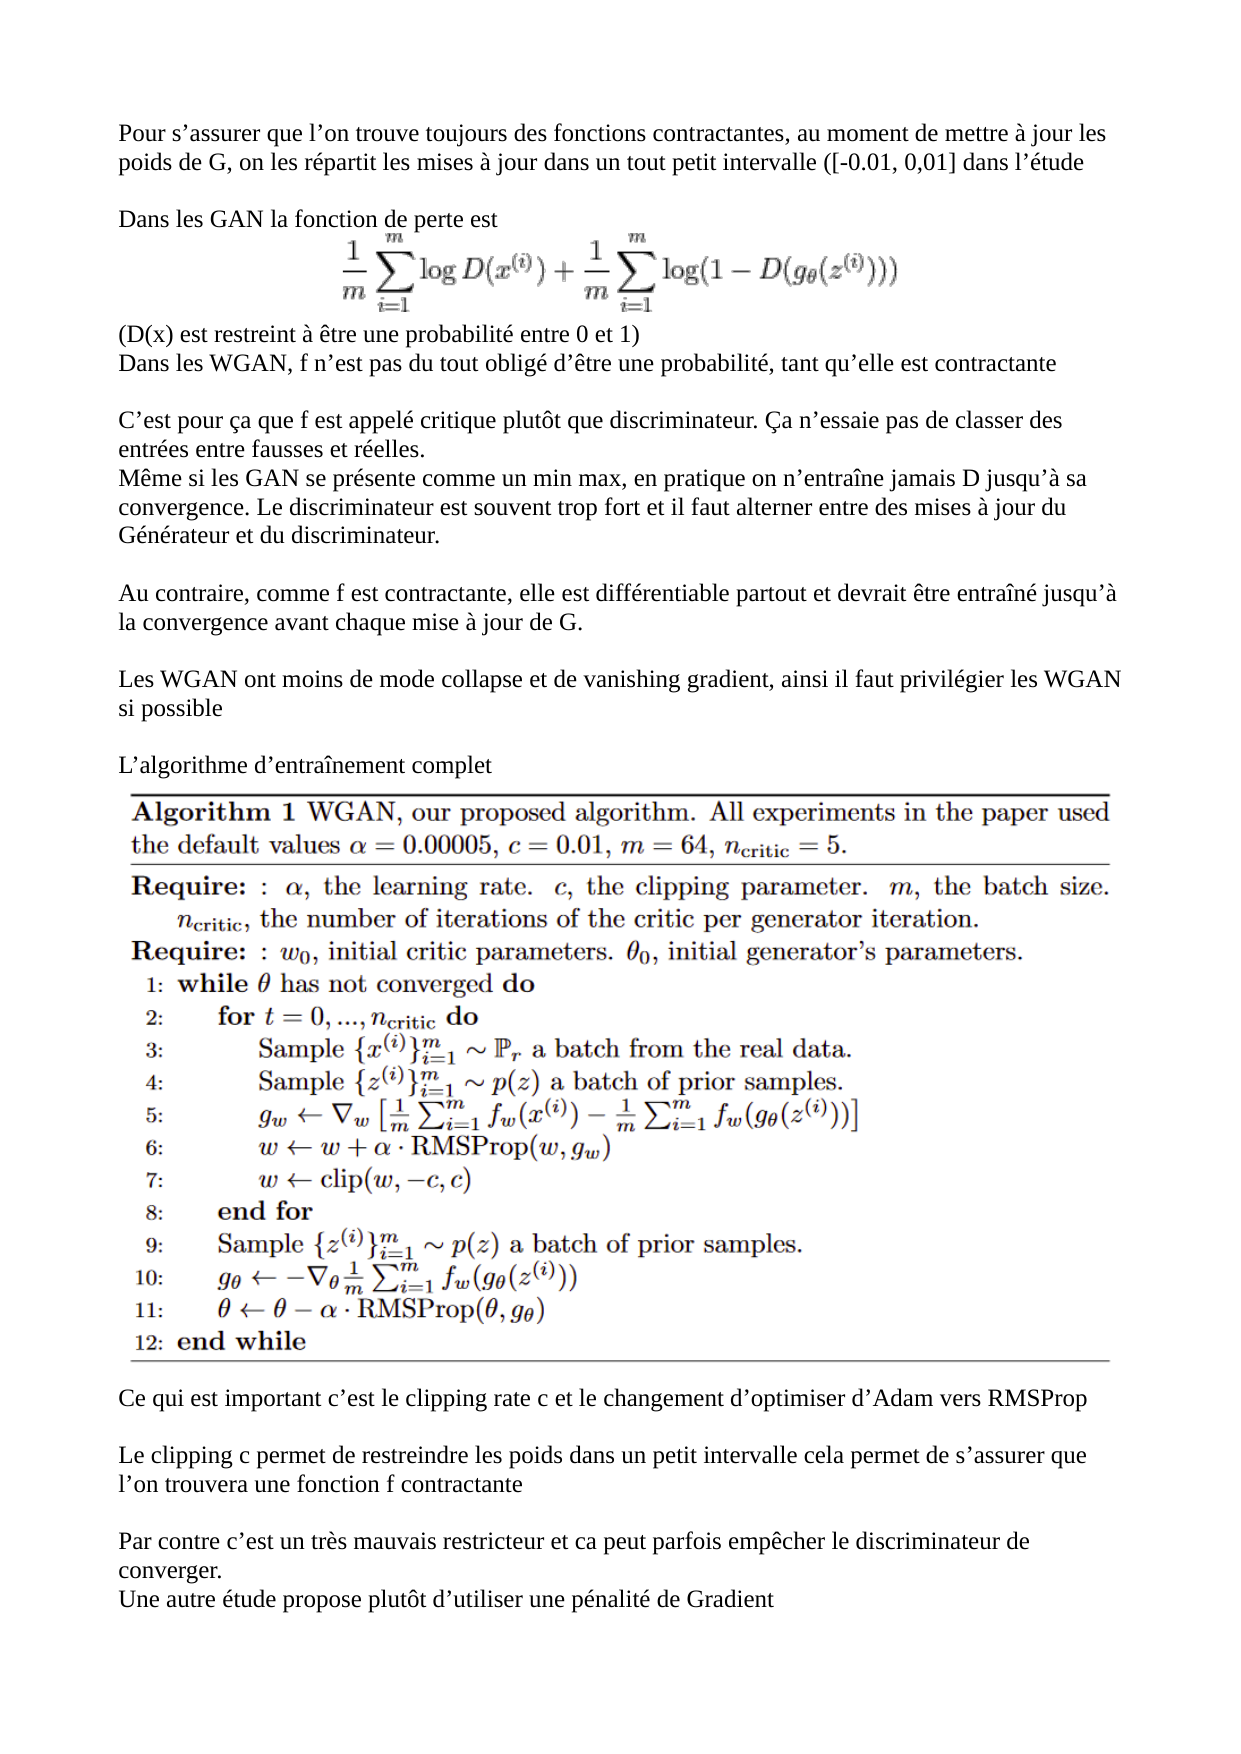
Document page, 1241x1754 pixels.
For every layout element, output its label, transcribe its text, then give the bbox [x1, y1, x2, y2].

picture [118, 779, 1123, 1383]
text Dans les WGAN, f n’est pas du tout obligé d’être une probabilité, tant qu’elle est contractante [118, 348, 1122, 377]
text Dans les GAN la fonction de perte est [118, 204, 1122, 233]
text Par contre c’est un très mauvais restricteur et ca peut parfois empêcher le discriminateur de converger. [118, 1526, 1122, 1584]
text Pour s’assurer que l’on trouve toujours des fonctions contractantes, au moment de mettre à jour les poids de G, on les répartit les mises à jour dans un tout petit intervalle ([-0.01, 0,01] dans l’étude [118, 118, 1122, 176]
text L’algorithme d’entraînement complet [118, 751, 1122, 779]
text Le clipping c permet de restreindre les poids dans un petit intervalle cela permet de s’assurer que l’on trouvera une fonction f contractante [118, 1440, 1122, 1498]
text Les WGAN ont moins de mode collapse et de vanishing gradient, ainsi il faut privilégier les WGAN si possible [118, 664, 1122, 722]
text Au contraire, comme f est contractante, elle est différentiable partout et devrait être entraîné jusqu’à la convergence avant chaque mise à jour de G. [118, 578, 1122, 636]
text Ce qui est important c’est le clipping rate c et le changement d’optimiser d’Adam vers RMSProp [118, 1383, 1122, 1411]
text C’est pour ça que f est appelé critique plutôt que discriminateur. Ça n’essaie pas de classer des entrées entre fausses et réelles. [118, 406, 1122, 463]
text Une autre étude propose plutôt d’utiliser une pénalité de Gradient [118, 1584, 1122, 1613]
text (D(x) est restreint à être une probabilité entre 0 et 1) [118, 319, 1122, 348]
text Même si les GAN se présente comme un min max, en pratique on n’entraîne jamais D jusqu’à sa convergence. Le discriminateur est souvent trop fort et il faut alterner entre des mises à jour du Générateur et du discriminateur. [118, 463, 1122, 549]
picture [342, 233, 898, 312]
